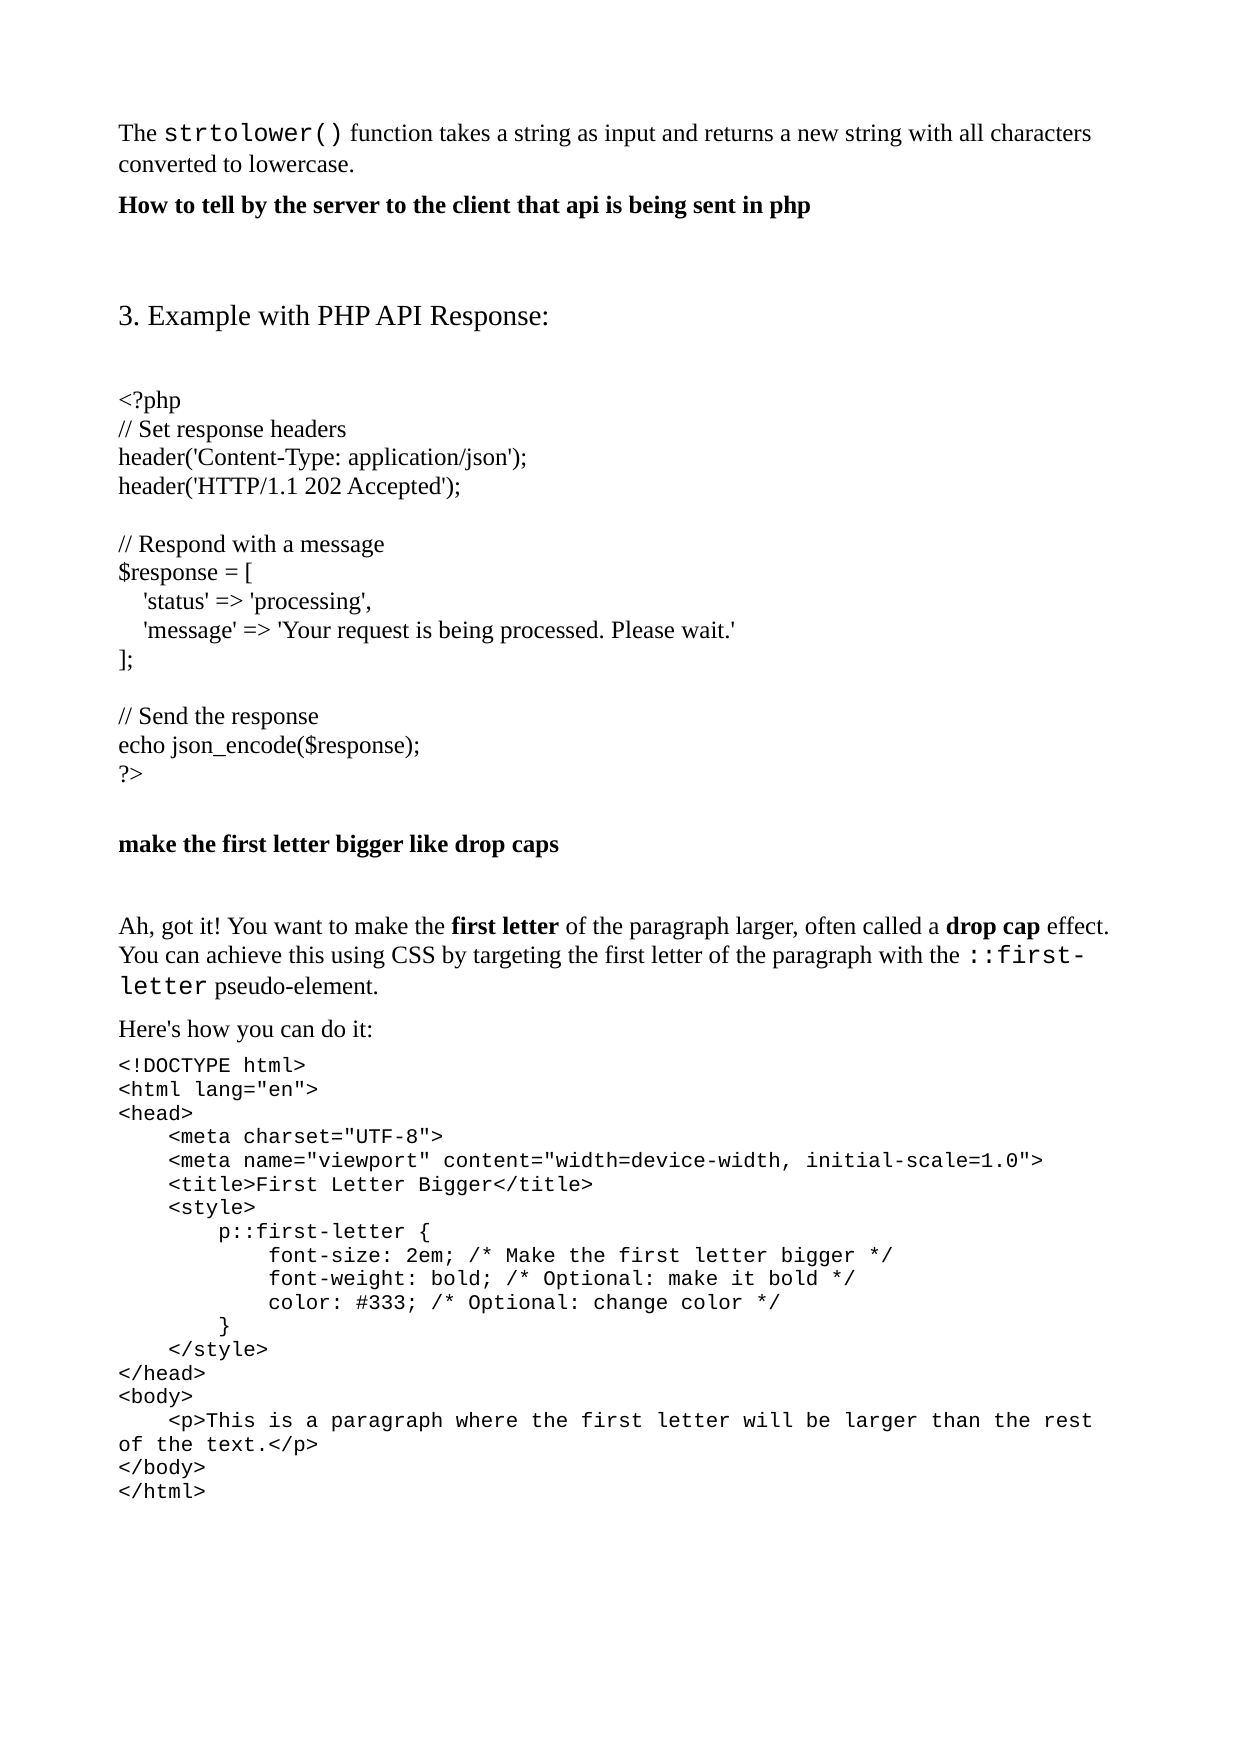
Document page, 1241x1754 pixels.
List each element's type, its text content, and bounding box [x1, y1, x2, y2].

text <meta name="viewport" content="width=device-width, initial-scale=1.0"> [118, 1150, 1122, 1174]
text The strtolower() function takes a string as input and returns a new string with all characters converted to lowercase. [118, 118, 1122, 178]
text Ah, got it! You want to make the first letter of the paragraph larger, often called a drop cap effect. You can achieve this using CSS by targeting the first letter of the paragraph with the ::first-letter pseudo-element. [118, 911, 1122, 1002]
text <html lang="en"> [118, 1079, 1122, 1103]
subtitle 3. Example with PHP API Response: [118, 298, 1122, 331]
text <!DOCTYPE html> [118, 1055, 1122, 1079]
text color: #333; /* Optional: change color */ [118, 1292, 1122, 1316]
text font-size: 2em; /* Make the first letter bigger */ [118, 1244, 1122, 1268]
text <style> [118, 1197, 1122, 1221]
text <?php // Set response headers header('Content-Type: application/json'); header('HTTP/1.1 202 Accepted'); // Respond with a message $response = [ 'status' => 'processing', 'message' => 'Your request is being processed. Please wait.' ]; // Send the response echo json_encode($response); ?> [118, 385, 1122, 816]
text </head> [118, 1363, 1122, 1386]
text make the first letter bigger like drop caps [118, 829, 1122, 857]
text Here's how you can do it: [118, 1014, 1122, 1043]
text </html> [118, 1481, 1122, 1505]
text <p>This is a paragraph where the first letter will be larger than the rest of the text.</p> [118, 1410, 1122, 1457]
text <meta charset="UTF-8"> [118, 1126, 1122, 1150]
text } [118, 1316, 1122, 1339]
text How to tell by the server to the client that api is being sent in php [118, 190, 1122, 219]
text <body> [118, 1386, 1122, 1410]
text </style> [118, 1339, 1122, 1363]
text p::first-letter { [118, 1221, 1122, 1244]
text <title>First Letter Bigger</title> [118, 1174, 1122, 1197]
text font-weight: bold; /* Optional: make it bold */ [118, 1268, 1122, 1292]
text <head> [118, 1103, 1122, 1126]
text </body> [118, 1457, 1122, 1481]
